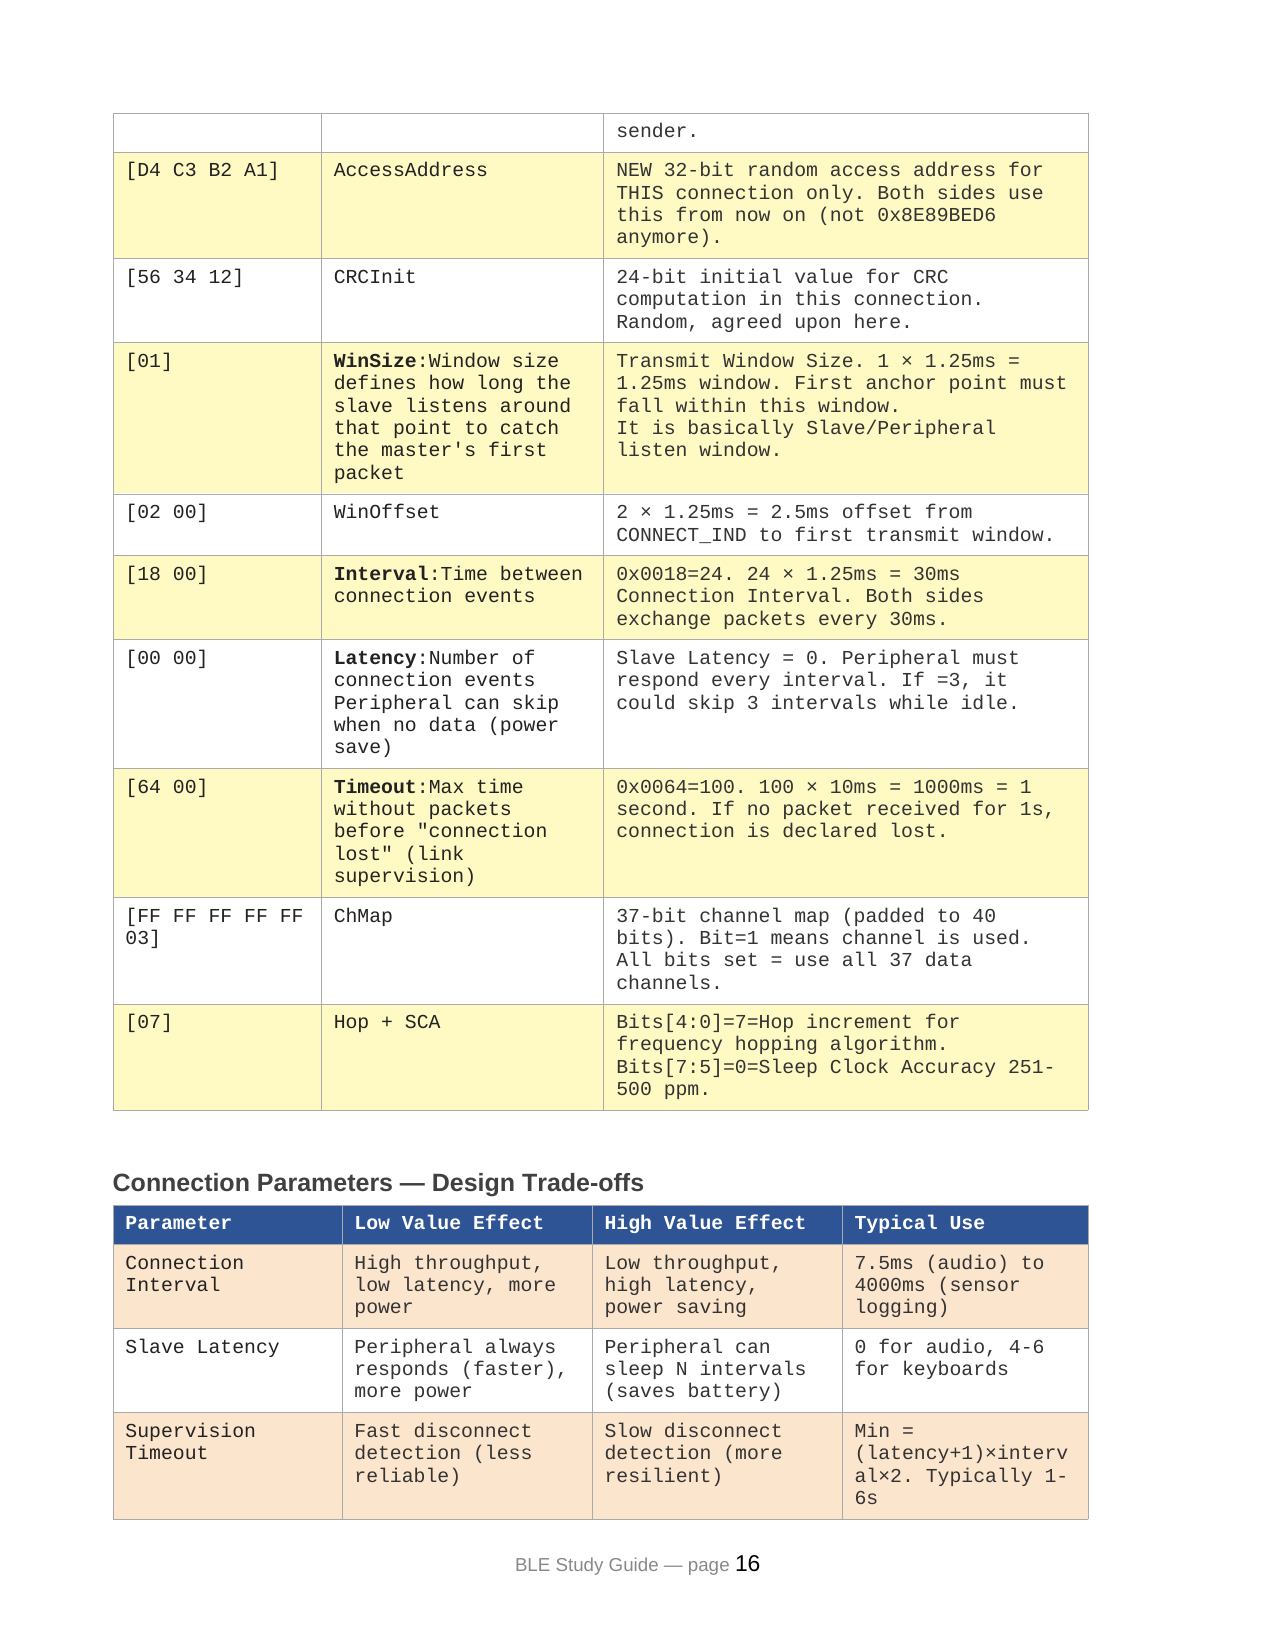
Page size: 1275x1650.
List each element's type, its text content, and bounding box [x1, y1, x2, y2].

table_cell WinOffset [322, 495, 603, 555]
table_header Parameter [114, 1206, 342, 1244]
table_cell [18 00] [114, 556, 321, 639]
table_header High Value Effect [593, 1206, 842, 1244]
table_cell [114, 114, 321, 152]
table_cell Supervision Timeout [114, 1413, 342, 1519]
table_cell WinSize:Window size defines how long the slave listens around that point to catch the master's first packet [322, 343, 603, 493]
table_header Typical Use [843, 1206, 1088, 1244]
table_cell Peripheral always responds (faster), more power [343, 1329, 592, 1412]
table_cell Slave Latency = 0. Peripheral must respond every interval. If =3, it could skip 3 intervals while idle. [604, 640, 1088, 768]
table_cell Peripheral can sleep N intervals (saves battery) [593, 1329, 842, 1412]
table_cell AccessAddress [322, 153, 603, 258]
table_cell 0x0064=100. 100 × 10ms = 1000ms = 1 second. If no packet received for 1s, connection is declared lost. [604, 769, 1088, 897]
table_cell Slave Latency [114, 1329, 342, 1412]
table_cell Slow disconnect detection (more resilient) [593, 1413, 842, 1519]
table_cell Min = (latency+1)×interval×2. Typically 1-6s [843, 1413, 1088, 1519]
table_cell [FF FF FF FF FF 03] [114, 898, 321, 1003]
table_cell Transmit Window Size. 1 × 1.25ms = 1.25ms window. First anchor point must fall within this window. It is basically Slave/Peripheral listen window. [604, 343, 1088, 493]
table_cell sender. [604, 114, 1088, 152]
table_cell Latency:Number of connection events Peripheral can skip when no data (power save) [322, 640, 603, 768]
table_cell 7.5ms (audio) to 4000ms (sensor logging) [843, 1245, 1088, 1328]
table_cell [322, 114, 603, 152]
table_cell 2 × 1.25ms = 2.5ms offset from CONNECT_IND to first transmit window. [604, 495, 1088, 555]
table_cell CRCInit [322, 259, 603, 342]
table_cell [07] [114, 1005, 321, 1110]
table_cell [01] [114, 343, 321, 493]
table_cell Interval:Time between connection events [322, 556, 603, 639]
table_cell ChMap [322, 898, 603, 1003]
table_cell NEW 32-bit random access address for THIS connection only. Both sides use this from now on (not 0x8E89BED6 anymore). [604, 153, 1088, 258]
table_cell [00 00] [114, 640, 321, 768]
table_cell [56 34 12] [114, 259, 321, 342]
table_cell 0 for audio, 4-6 for keyboards [843, 1329, 1088, 1412]
table_cell Connection Interval [114, 1245, 342, 1328]
table_cell 24-bit initial value for CRC computation in this connection. Random, agreed upon here. [604, 259, 1088, 342]
subtitle Connection Parameters — Design Trade-offs [112, 1168, 1162, 1196]
table_header Low Value Effect [343, 1206, 592, 1244]
table_cell Low throughput, high latency, power saving [593, 1245, 842, 1328]
table_cell Bits[4:0]=7=Hop increment for frequency hopping algorithm. Bits[7:5]=0=Sleep Clock Accuracy 251-500 ppm. [604, 1005, 1088, 1110]
table_cell [64 00] [114, 769, 321, 897]
table_cell [D4 C3 B2 A1] [114, 153, 321, 258]
table_cell 0x0018=24. 24 × 1.25ms = 30ms Connection Interval. Both sides exchange packets every 30ms. [604, 556, 1088, 639]
table_cell 37-bit channel map (padded to 40 bits). Bit=1 means channel is used. All bits set = use all 37 data channels. [604, 898, 1088, 1003]
table_cell [02 00] [114, 495, 321, 555]
table_cell Timeout:Max time without packets before "connection lost" (link supervision) [322, 769, 603, 897]
table_cell High throughput, low latency, more power [343, 1245, 592, 1328]
table_cell Hop + SCA [322, 1005, 603, 1110]
table_cell Fast disconnect detection (less reliable) [343, 1413, 592, 1519]
